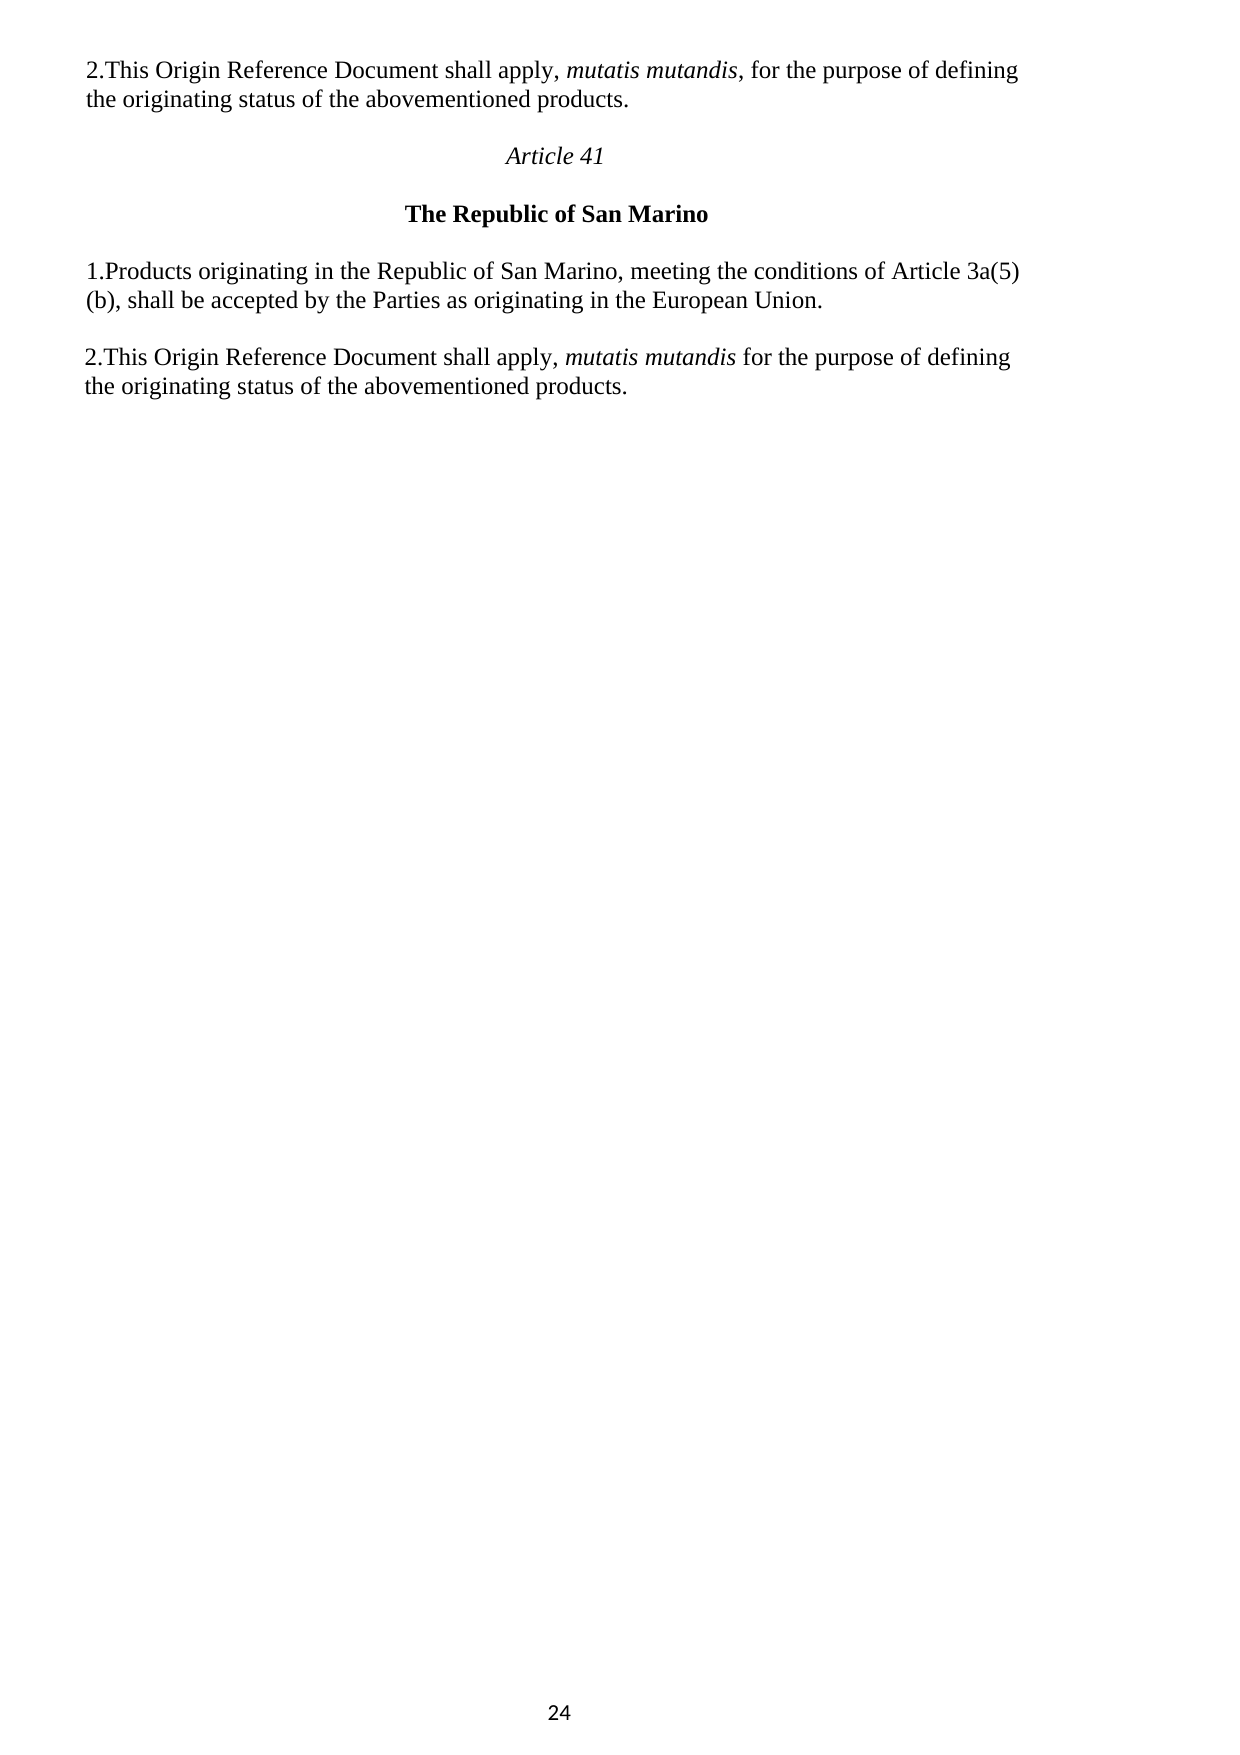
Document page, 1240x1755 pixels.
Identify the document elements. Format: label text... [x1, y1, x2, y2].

text 1.Products originating in the Republic of San Marino, meeting the conditions of Article 3a(5)(b), shall be accepted by the Parties as originating in the European Union. [86, 256, 1034, 314]
text Article 41 [86, 141, 1034, 170]
text The Republic of San Marino [86, 199, 1034, 227]
text 2.This Origin Reference Document shall apply, mutatis mutandis, for the purpose of defining the originating status of the abovementioned products. [86, 55, 1034, 96]
text 2.This Origin Reference Document shall apply, mutatis mutandis for the purpose of defining the originating status of the abovementioned products. [84, 342, 1034, 400]
